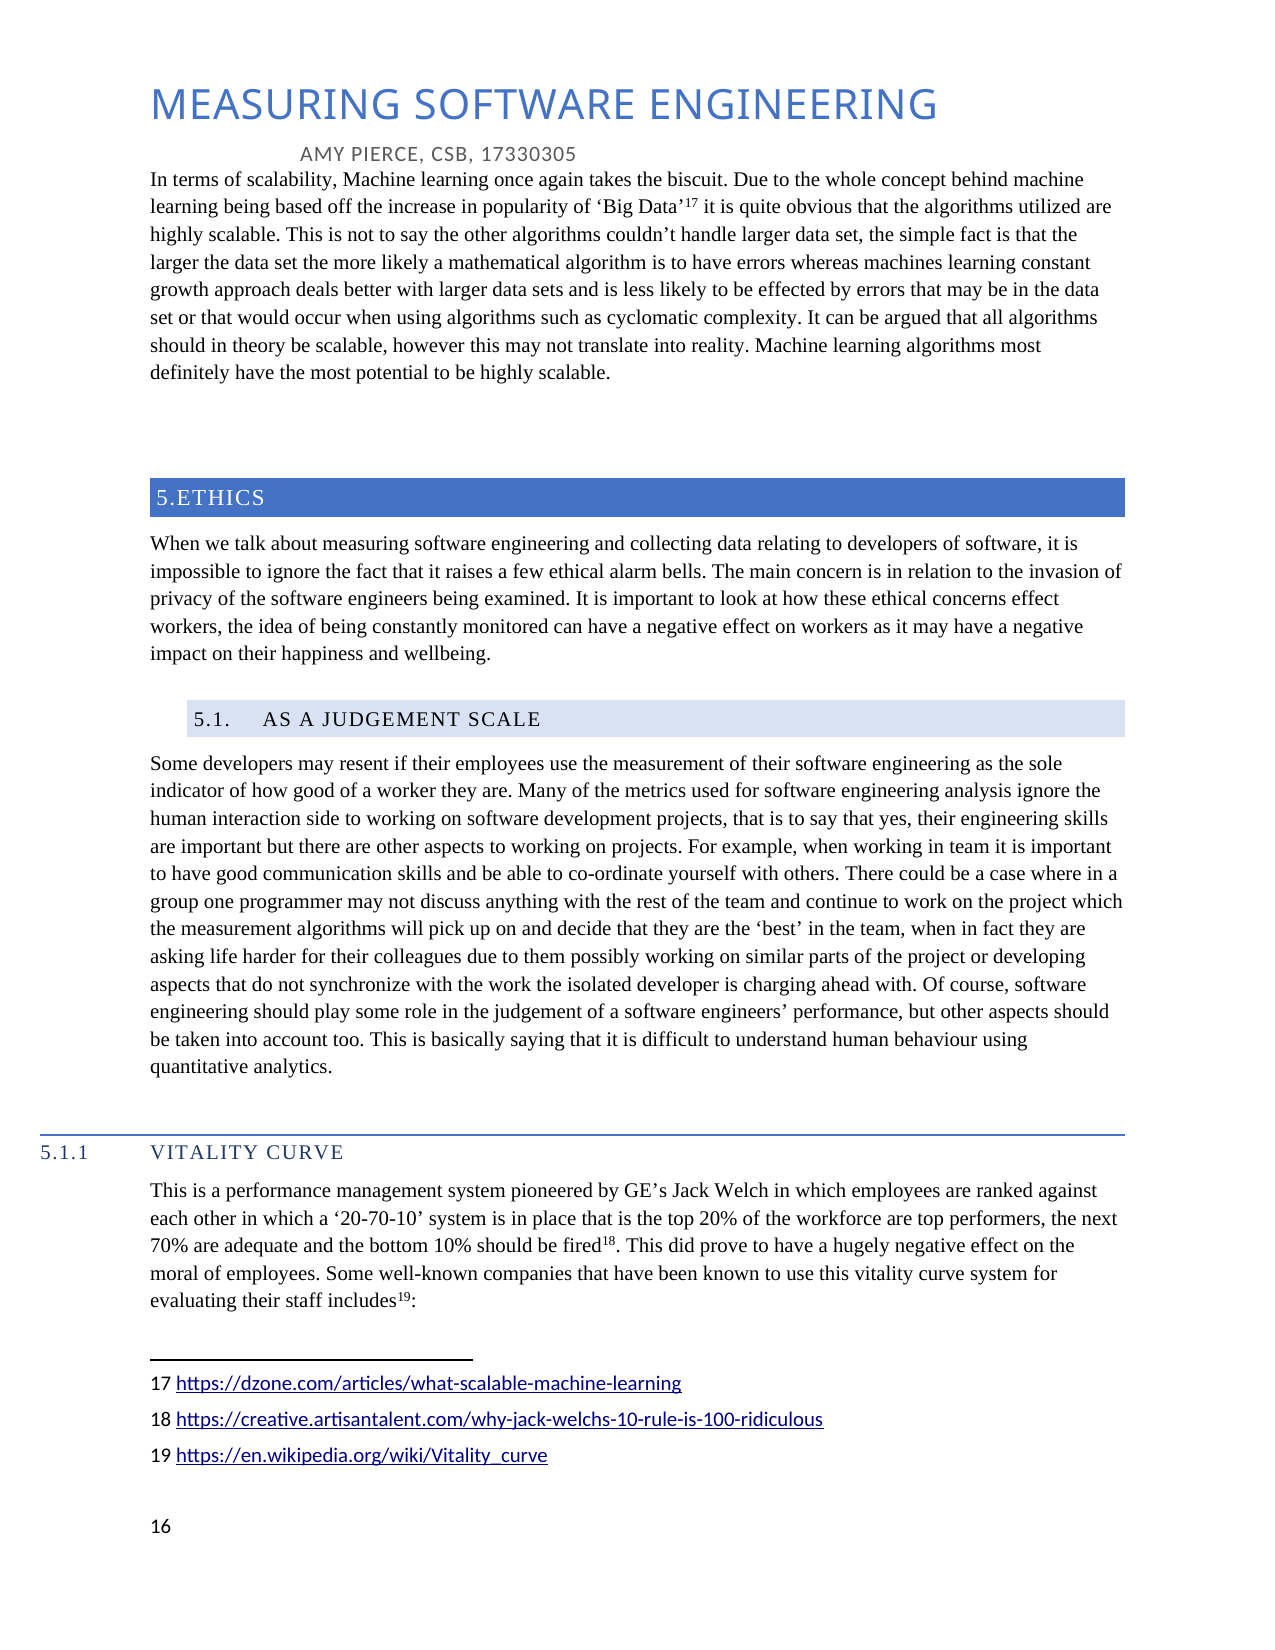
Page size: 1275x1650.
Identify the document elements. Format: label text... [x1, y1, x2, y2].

text When we talk about measuring software engineering and collecting data relating to developers of software, it is impossible to ignore the fact that it raises a few ethical alarm bells. The main concern is in relation to the invasion of privacy of the software engineers being examined. It is important to look at how these ethical concerns effect workers, the idea of being constantly monitored can have a negative effect on workers as it may have a negative impact on their happiness and wellbeing. [150, 531, 1125, 665]
text https://creative.artisantalent.com/why-jack-welchs-10-rule-is-100-ridiculous [150, 1406, 1125, 1432]
subtitle Vitality curve [40, 1136, 1125, 1164]
text https://en.wikipedia.org/wiki/Vitality_curve [150, 1442, 1125, 1467]
subtitle 5.Ethics [156, 484, 1119, 510]
text Some developers may resent if their employees use the measurement of their software engineering as the sole indicator of how good of a worker they are. Many of the metrics used for software engineering analysis ignore the human interaction side to working on software development projects, that is to say that yes, their engineering skills are important but there are other aspects to working on projects. For example, when working in team it is important to have good communication skills and be able to co-ordinate yourself with others. There could be a case where in a group one programmer may not discuss anything with the rest of the team and continue to work on the project which the measurement algorithms will pick up on and decide that they are the ‘best’ in the team, when in fact they are asking life harder for their colleagues due to them possibly working on similar parts of the project or developing aspects that do not synchronize with the work the isolated developer is charging ahead with. Of course, software engineering should play some role in the judgement of a software engineers’ performance, but other aspects should be taken into account too. This is basically saying that it is difficult to understand human behaviour using quantitative analytics. [150, 751, 1125, 1078]
text In terms of scalability, Machine learning once again takes the biscuit. Due to the whole concept behind machine learning being based off the increase in popularity of ‘Big Data’ it is quite obvious that the algorithms utilized are highly scalable. This is not to say the other algorithms couldn’t handle larger data set, the simple fact is that the larger the data set the more likely a mathematical algorithm is to have errors whereas machines learning constant growth approach deals better with larger data sets and is less likely to be effected by errors that may be in the data set or that would occur when using algorithms such as cyclomatic complexity. It can be argued that all algorithms should in theory be scalable, however this may not translate into reality. Machine learning algorithms most definitely have the most potential to be highly scalable. [150, 167, 1125, 384]
subtitle As a judgement scale [194, 706, 1119, 731]
text https://dzone.com/articles/what-scalable-machine-learning [150, 1370, 1125, 1396]
text This is a performance management system pioneered by GE’s Jack Welch in which employees are ranked against each other in which a ‘20-70-10’ system is in place that is the top 20% of the workforce are top performers, the next 70% are adequate and the bottom 10% should be fired. This did prove to have a hugely negative effect on the moral of employees. Some well-known companies that have been known to use this vitality curve system for evaluating their staff includes: [150, 1178, 1125, 1312]
